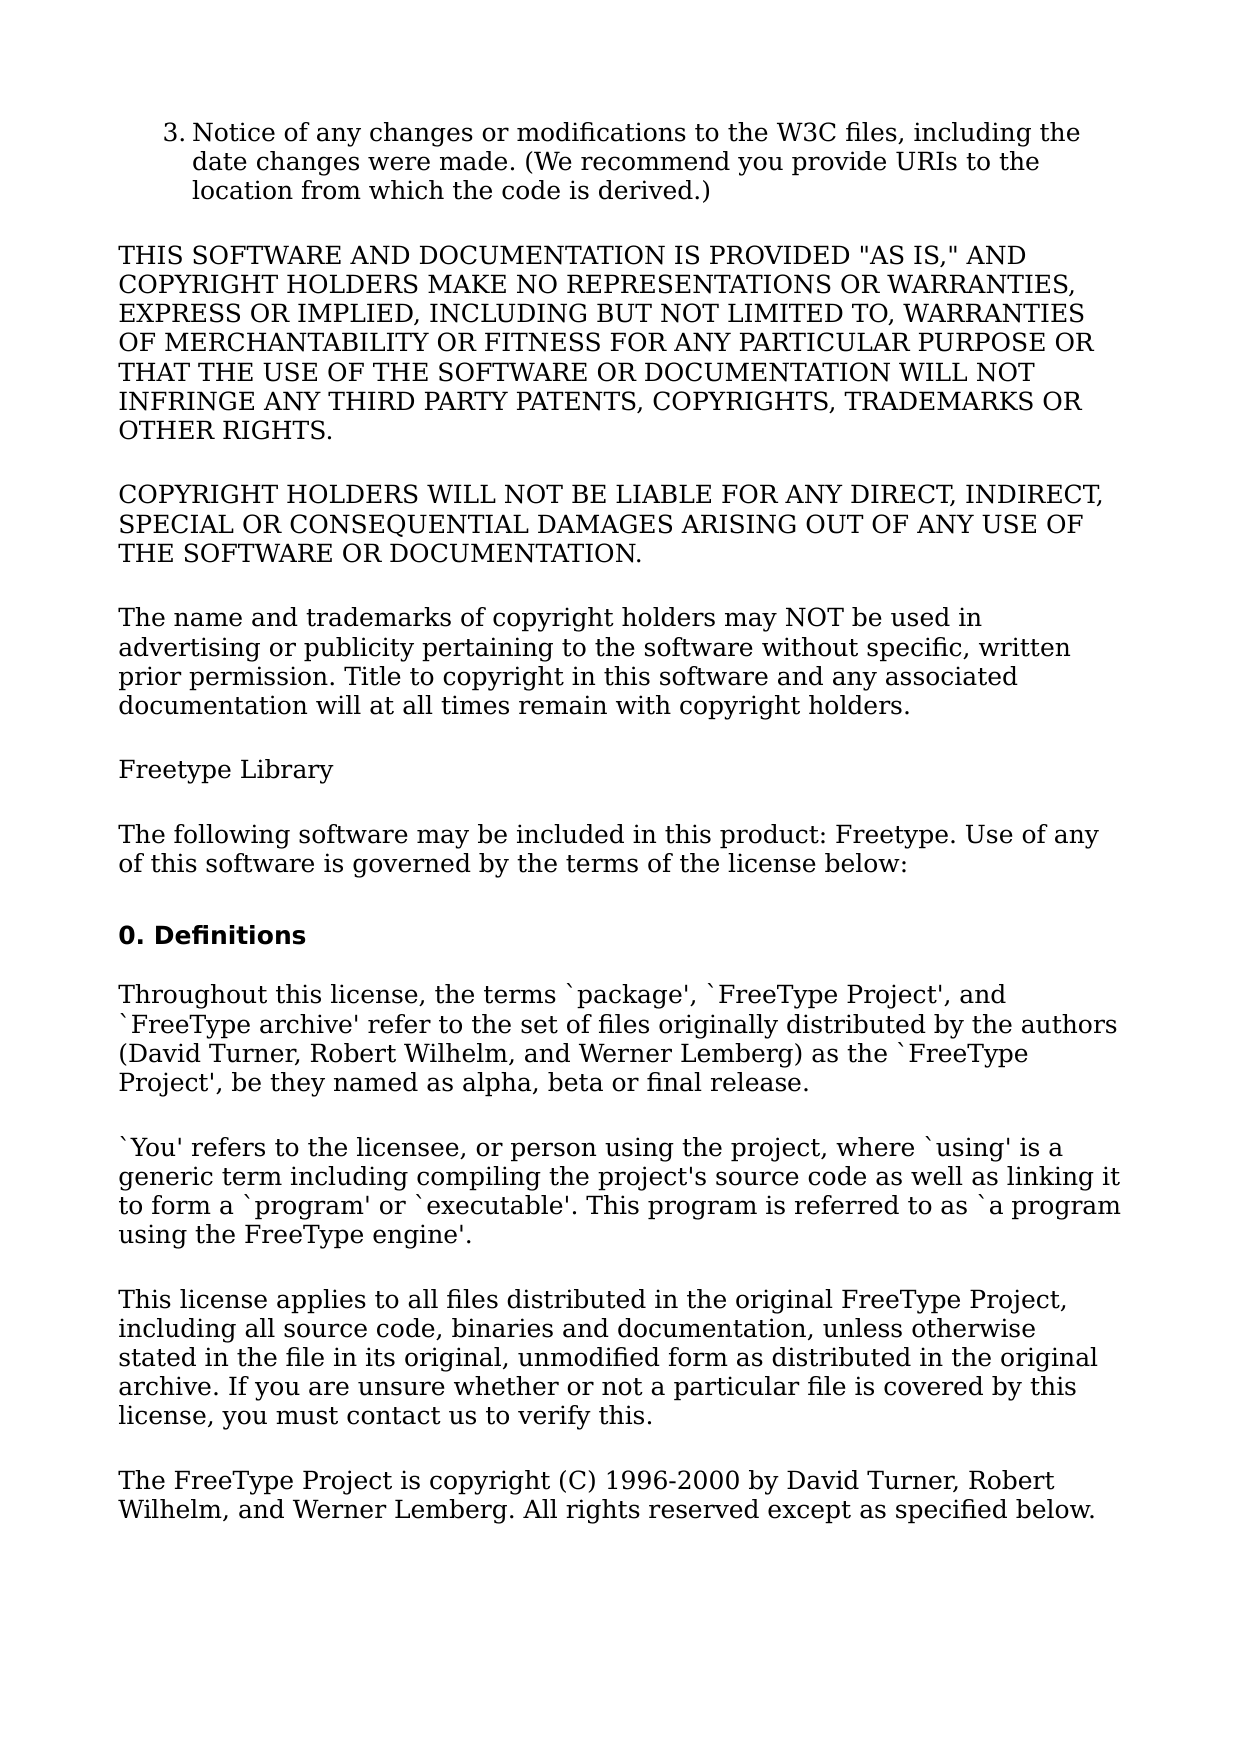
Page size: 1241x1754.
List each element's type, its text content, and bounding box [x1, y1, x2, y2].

subtitle 0. Definitions [118, 921, 1122, 950]
text `You' refers to the licensee, or person using the project, where `using' is a generic term including compiling the project's source code as well as linking it to form a `program' or `executable'. This program is referred to as `a program using the FreeType engine'. [118, 1133, 1122, 1249]
text Throughout this license, the terms `package', `FreeType Project', and `FreeType archive' refer to the set of files originally distributed by the authors (David Turner, Robert Wilhelm, and Werner Lemberg) as the `FreeType Project', be they named as alpha, beta or final release. [118, 981, 1122, 1097]
text COPYRIGHT HOLDERS WILL NOT BE LIABLE FOR ANY DIRECT, INDIRECT, SPECIAL OR CONSEQUENTIAL DAMAGES ARISING OUT OF ANY USE OF THE SOFTWARE OR DOCUMENTATION. [118, 481, 1122, 568]
text The FreeType Project is copyright (C) 1996-2000 by David Turner, Robert Wilhelm, and Werner Lemberg. All rights reserved except as specified below. [118, 1466, 1122, 1524]
text This license applies to all files distributed in the original FreeType Project, including all source code, binaries and documentation, unless otherwise stated in the file in its original, unmodified form as distributed in the original archive. If you are unsure whether or not a particular file is covered by this license, you must contact us to verify this. [118, 1285, 1122, 1431]
list Notice of any changes or modifications to the W3C files, including the date changes were made. (We recommend you provide URIs to the location from which the code is derived.) [162, 118, 1122, 206]
text The following software may be included in this product: Freetype. Use of any of this software is governed by the terms of the license below: [118, 820, 1122, 878]
text Freetype Library [118, 756, 1122, 785]
text THIS SOFTWARE AND DOCUMENTATION IS PROVIDED "AS IS," AND COPYRIGHT HOLDERS MAKE NO REPRESENTATIONS OR WARRANTIES, EXPRESS OR IMPLIED, INCLUDING BUT NOT LIMITED TO, WARRANTIES OF MERCHANTABILITY OR FITNESS FOR ANY PARTICULAR PURPOSE OR THAT THE USE OF THE SOFTWARE OR DOCUMENTATION WILL NOT INFRINGE ANY THIRD PARTY PATENTS, COPYRIGHTS, TRADEMARKS OR OTHER RIGHTS. [118, 241, 1122, 445]
text The name and trademarks of copyright holders may NOT be used in advertising or publicity pertaining to the software without specific, written prior permission. Title to copyright in this software and any associated documentation will at all times remain with copyright holders. [118, 603, 1122, 720]
